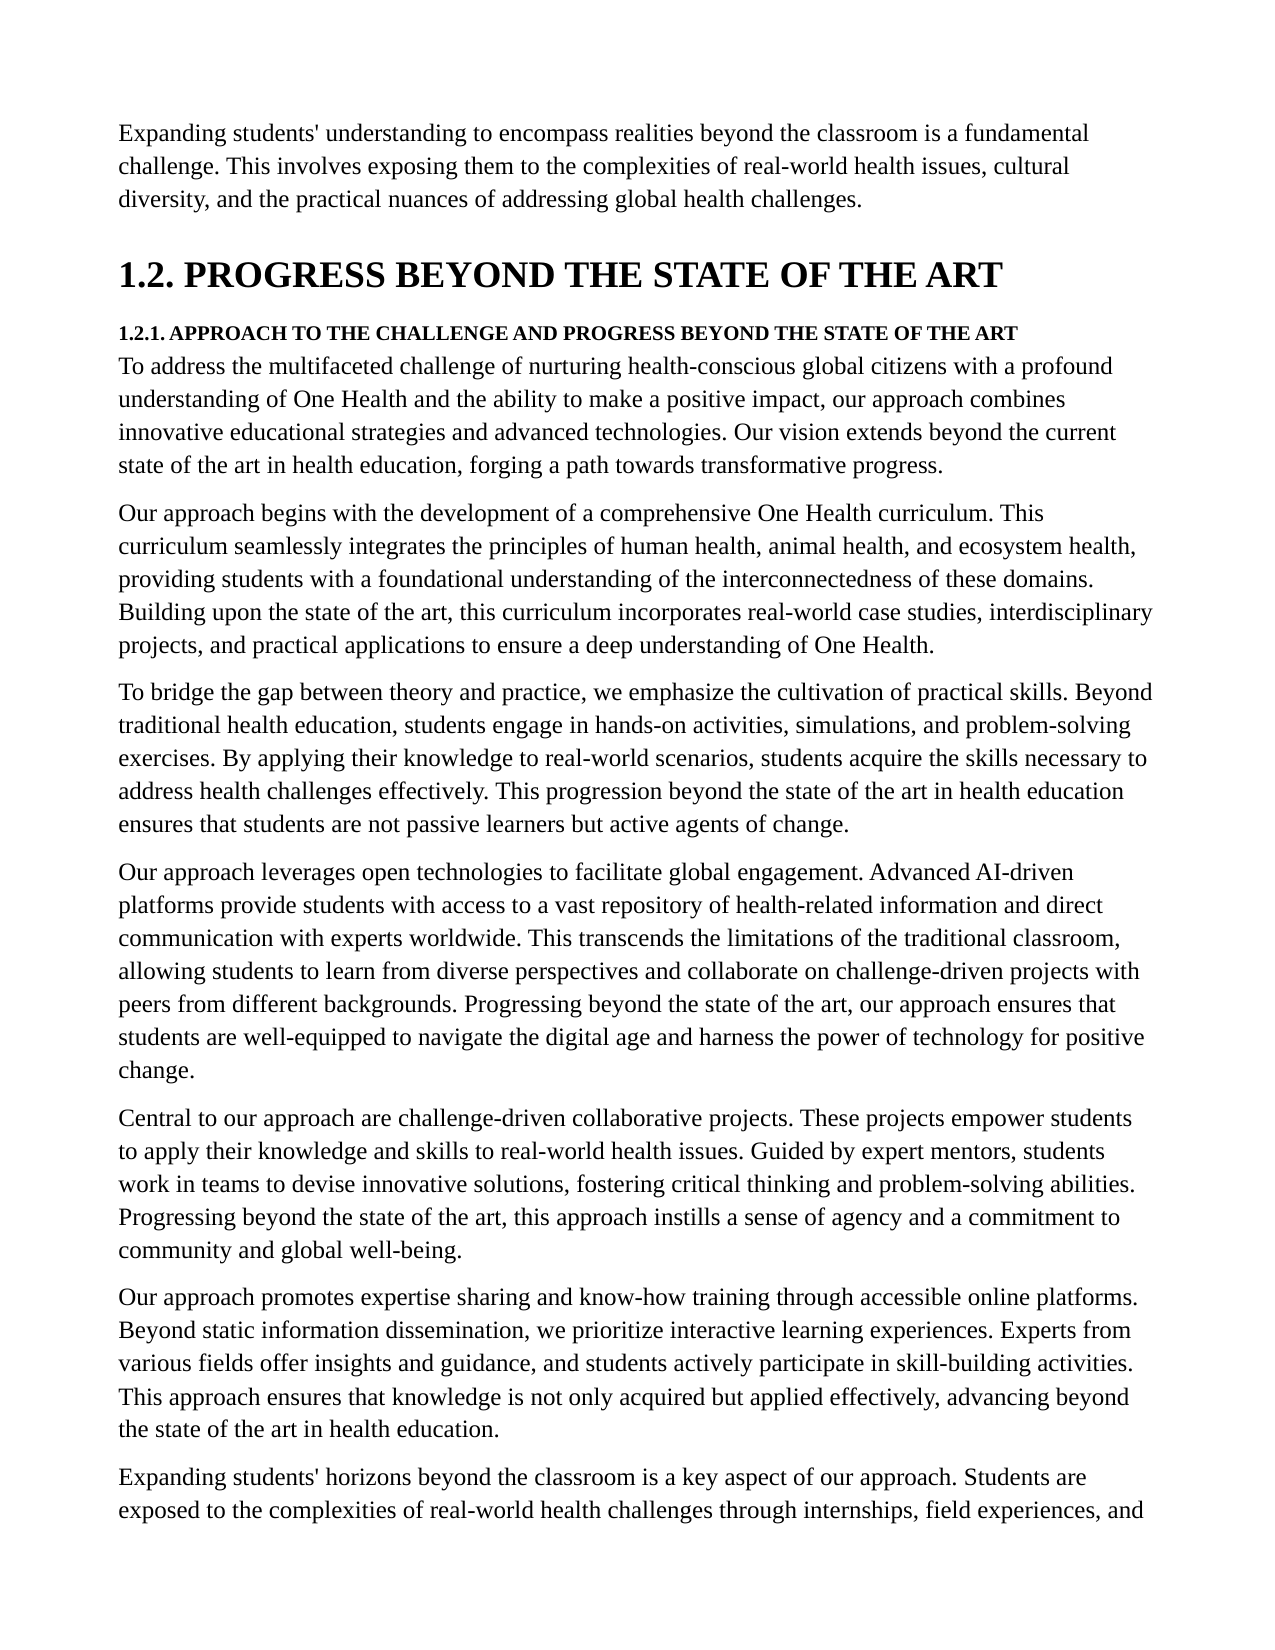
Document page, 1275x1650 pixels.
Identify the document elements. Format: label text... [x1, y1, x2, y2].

text To address the multifaceted challenge of nurturing health-conscious global citizens with a profound understanding of One Health and the ability to make a positive impact, our approach combines innovative educational strategies and advanced technologies. Our vision extends beyond the current state of the art in health education, forging a path towards transformative progress. [118, 351, 1157, 479]
text Expanding students' horizons beyond the classroom is a key aspect of our approach. Students are exposed to the complexities of real-world health challenges through internships, field experiences, and [118, 1462, 1157, 1524]
subtitle 1.2. PROGRESS BEYOND THE STATE OF THE ART [118, 253, 1157, 296]
text Central to our approach are challenge-driven collaborative projects. These projects empower students to apply their knowledge and skills to real-world health issues. Guided by expert mentors, students work in teams to devise innovative solutions, fostering critical thinking and problem-solving abilities. Progressing beyond the state of the art, this approach instills a sense of agency and a commitment to community and global well-being. [118, 1103, 1157, 1264]
text Our approach begins with the development of a comprehensive One Health curriculum. This curriculum seamlessly integrates the principles of human health, animal health, and ecosystem health, providing students with a foundational understanding of the interconnectedness of these domains. Building upon the state of the art, this curriculum incorporates real-world case studies, interdisciplinary projects, and practical applications to ensure a deep understanding of One Health. [118, 498, 1157, 658]
text Our approach leverages open technologies to facilitate global engagement. Advanced AI-driven platforms provide students with access to a vast repository of health-related information and direct communication with experts worldwide. This transcends the limitations of the traditional classroom, allowing students to learn from diverse perspectives and collaborate on challenge-driven projects with peers from different backgrounds. Progressing beyond the state of the art, our approach ensures that students are well-equipped to navigate the digital age and harness the power of technology for positive change. [118, 857, 1157, 1084]
text Expanding students' understanding to encompass realities beyond the classroom is a fundamental challenge. This involves exposing them to the complexities of real-world health issues, cultural diversity, and the practical nuances of addressing global health challenges. [118, 118, 1157, 213]
text To bridge the gap between theory and practice, we emphasize the cultivation of practical skills. Beyond traditional health education, students engage in hands-on activities, simulations, and problem-solving exercises. By applying their knowledge to real-world scenarios, students acquire the skills necessary to address health challenges effectively. This progression beyond the state of the art in health education ensures that students are not passive learners but active agents of change. [118, 677, 1157, 838]
text Our approach promotes expertise sharing and know-how training through accessible online platforms. Beyond static information dissemination, we prioritize interactive learning experiences. Experts from various fields offer insights and guidance, and students actively participate in skill-building activities. This approach ensures that knowledge is not only acquired but applied effectively, advancing beyond the state of the art in health education. [118, 1282, 1157, 1443]
subtitle 1.2.1. APPROACH TO THE CHALLENGE AND PROGRESS BEYOND THE STATE OF THE ART [118, 321, 1157, 345]
